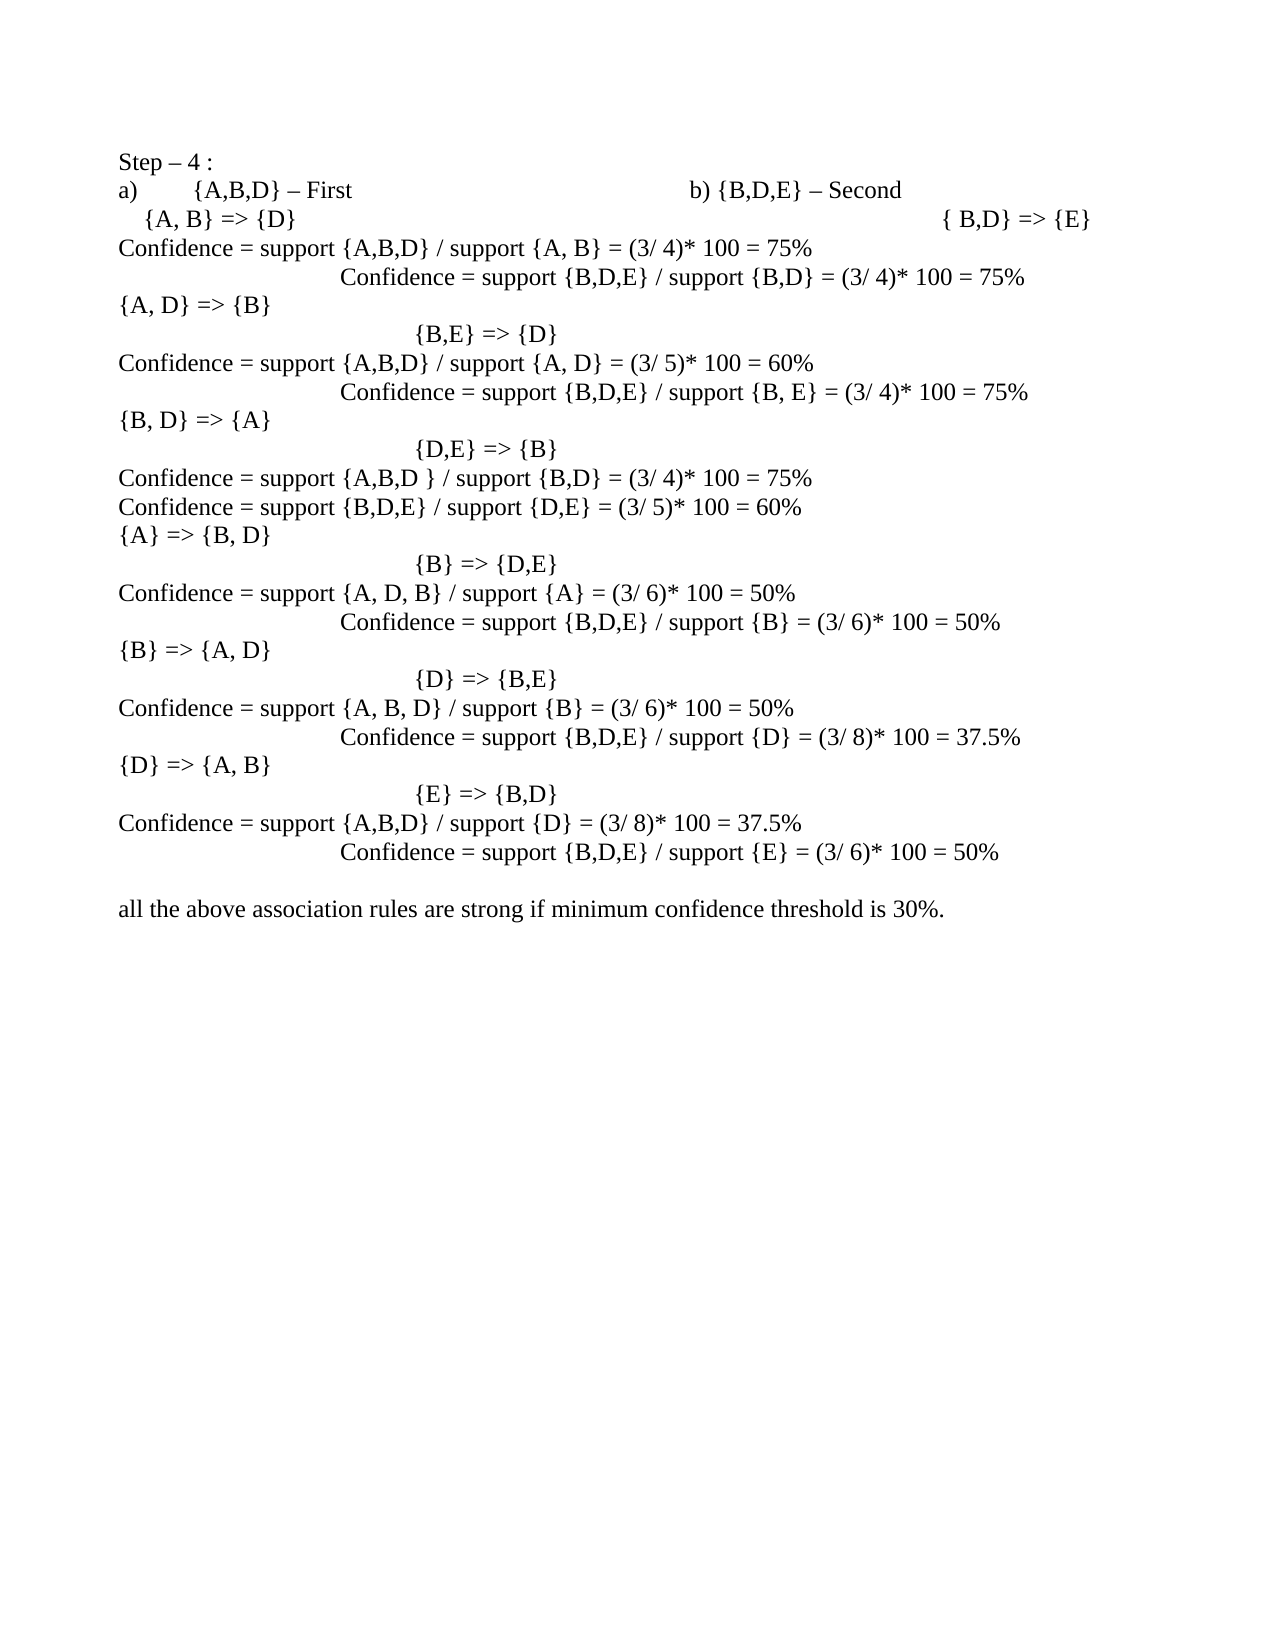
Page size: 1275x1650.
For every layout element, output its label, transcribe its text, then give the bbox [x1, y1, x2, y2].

text {B, D} => {A} {D,E} => {B} [118, 406, 1157, 463]
text {A, D} => {B} {B,E} => {D} [118, 291, 1157, 348]
text {B} => {A, D} {D} => {B,E} [118, 636, 1157, 693]
text {D} => {A, B} {E} => {B,D} [118, 751, 1157, 808]
text a) {A,B,D} – First b) {B,D,E} – Second [118, 176, 1157, 204]
text Confidence = support {A,B,D } / support {B,D} = (3/ 4)* 100 = 75% Confidence = support {B,D,E} / support {D,E} = (3/ 5)* 100 = 60% [118, 463, 1157, 521]
text {A} => {B, D} {B} => {D,E} [118, 521, 1157, 578]
text Confidence = support {A,B,D} / support {A, D} = (3/ 5)* 100 = 60% Confidence = support {B,D,E} / support {B, E} = (3/ 4)* 100 = 75% [118, 348, 1157, 406]
text Step – 4 : [118, 147, 1157, 176]
text Confidence = support {A,B,D} / support {D} = (3/ 8)* 100 = 37.5% Confidence = support {B,D,E} / support {E} = (3/ 6)* 100 = 50% [118, 808, 1157, 866]
text Confidence = support {A, B, D} / support {B} = (3/ 6)* 100 = 50% Confidence = support {B,D,E} / support {D} = (3/ 8)* 100 = 37.5% [118, 693, 1157, 751]
text Confidence = support {A, D, B} / support {A} = (3/ 6)* 100 = 50% Confidence = support {B,D,E} / support {B} = (3/ 6)* 100 = 50% [118, 578, 1157, 636]
text Confidence = support {A,B,D} / support {A, B} = (3/ 4)* 100 = 75% Confidence = support {B,D,E} / support {B,D} = (3/ 4)* 100 = 75% [118, 233, 1157, 291]
text {A, B} => {D} { B,D} => {E} [118, 204, 1157, 233]
text all the above association rules are strong if minimum confidence threshold is 30%. [118, 894, 1157, 923]
